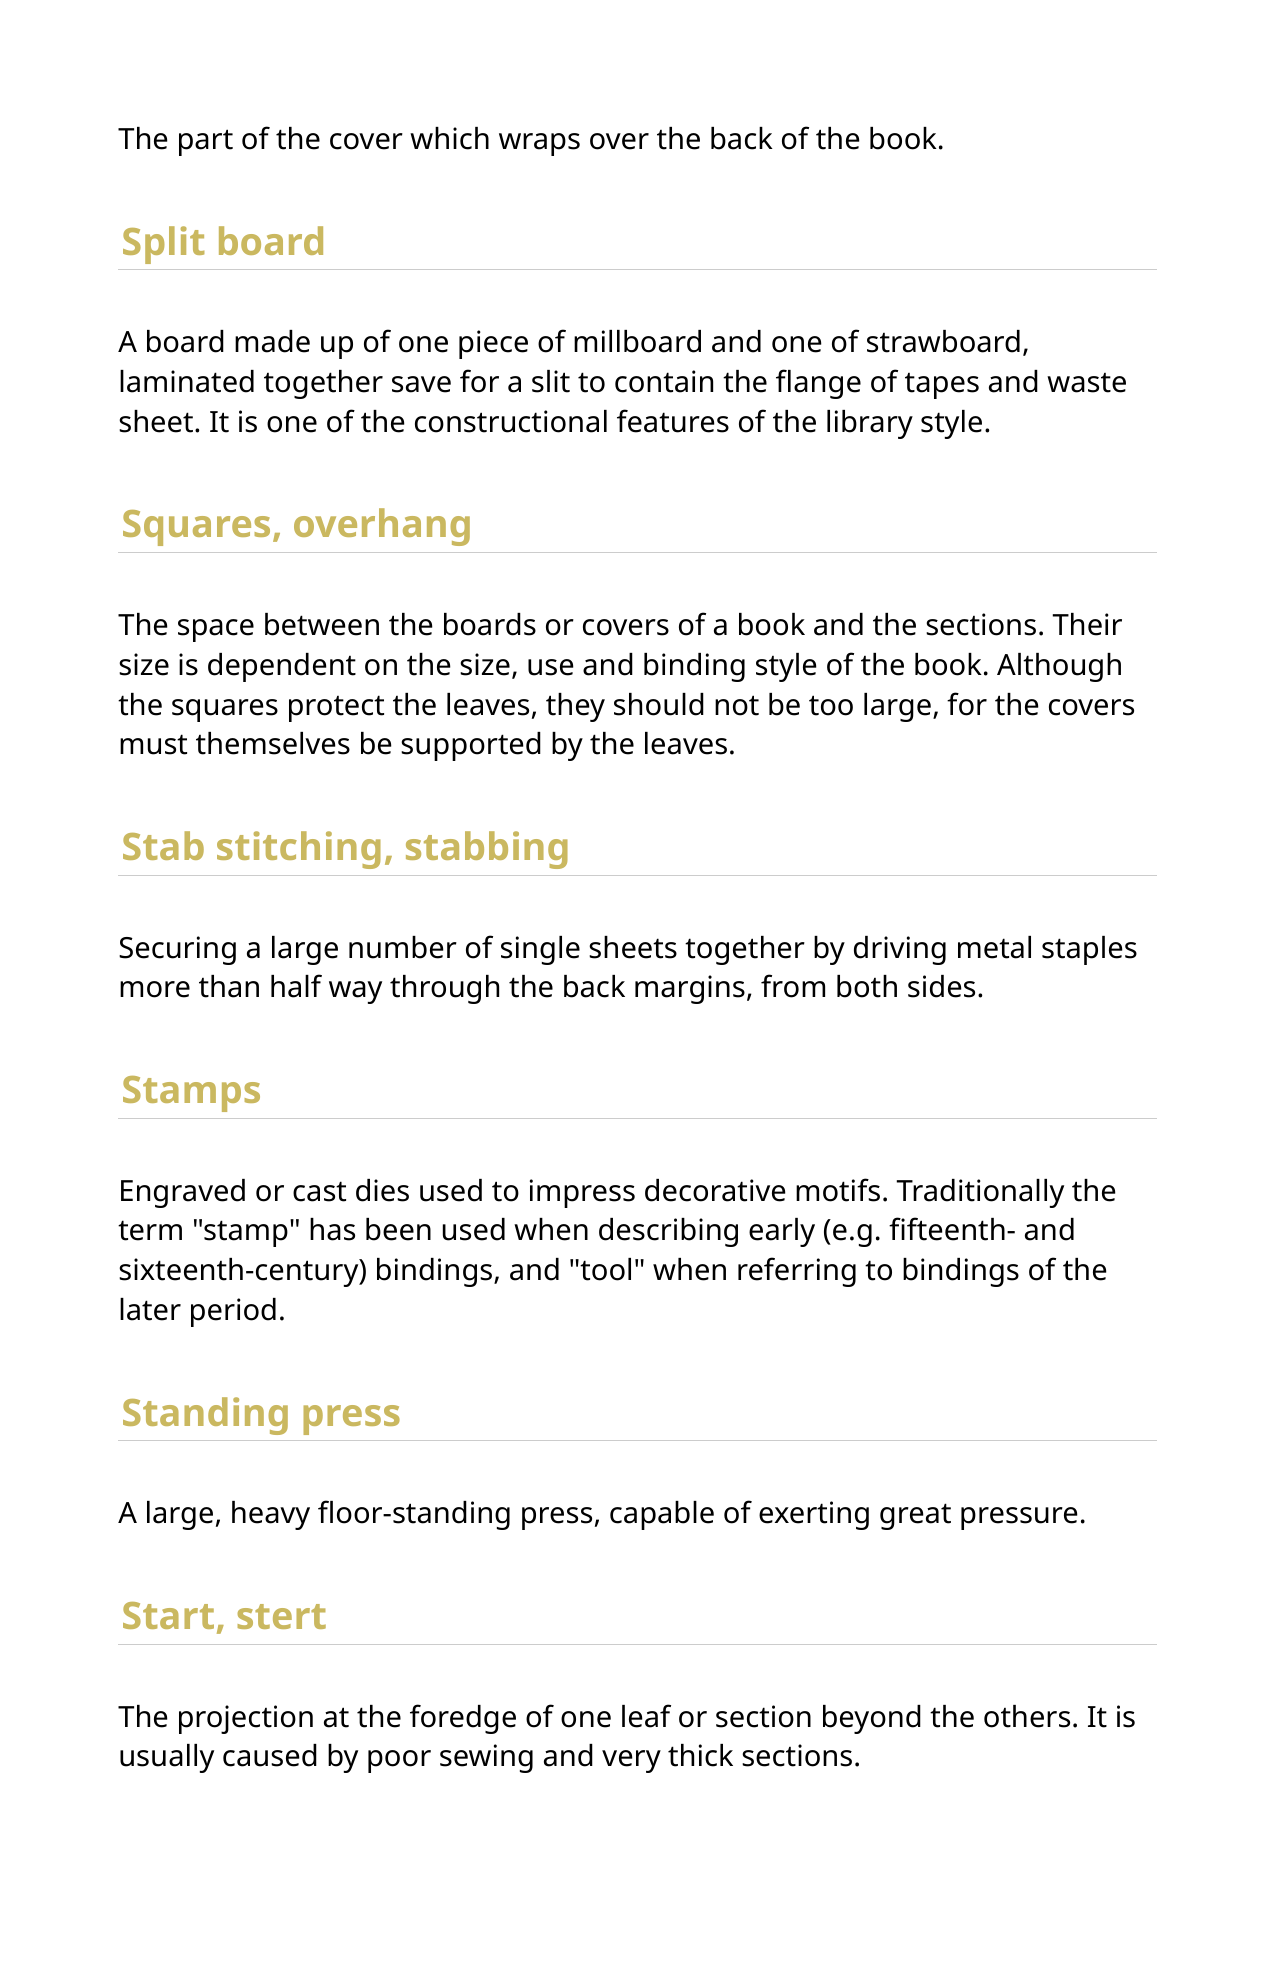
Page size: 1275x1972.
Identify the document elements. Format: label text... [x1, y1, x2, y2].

table_header [118, 553, 1157, 604]
table_header Stamps [118, 1035, 1157, 1118]
table_cell The part of the cover which wraps over the back of the book. [118, 118, 1157, 158]
table_cell A board made up of one piece of millboard and one of strawboard, laminated together save for a slit to contain the flange of tapes and waste sheet. It is one of the constructional features of the library style. [118, 322, 1157, 441]
table_cell A large, heavy floor-standing press, capable of exerting great pressure. [118, 1493, 1157, 1532]
table_cell Engraved or cast dies used to impress decorative motifs. Traditionally the term "stamp" has been used when describing early (e.g. fifteenth- and sixteenth-century) bindings, and "tool" when referring to bindings of the later period. [118, 1170, 1157, 1329]
table_header Squares, overhang [118, 469, 1157, 552]
table_header [118, 270, 1157, 322]
table_header Stab stitching, stabbing [118, 792, 1157, 875]
table_header [118, 1645, 1157, 1696]
table_header Standing press [118, 1358, 1157, 1440]
table_header [118, 1441, 1157, 1492]
table_cell The space between the boards or covers of a book and the sections. Their size is dependent on the size, use and binding style of the book. Although the squares protect the leaves, they should not be too large, for the covers must themselves be supported by the leaves. [118, 604, 1157, 763]
table_cell The projection at the foredge of one leaf or section beyond the others. It is usually caused by poor sewing and very thick sections. [118, 1696, 1157, 1775]
table_header [118, 876, 1157, 927]
table_header [118, 1119, 1157, 1170]
table_cell Securing a large number of single sheets together by driving metal staples more than half way through the back margins, from both sides. [118, 927, 1157, 1006]
table_header Start, stert [118, 1561, 1157, 1644]
table_header Split board [118, 187, 1157, 269]
